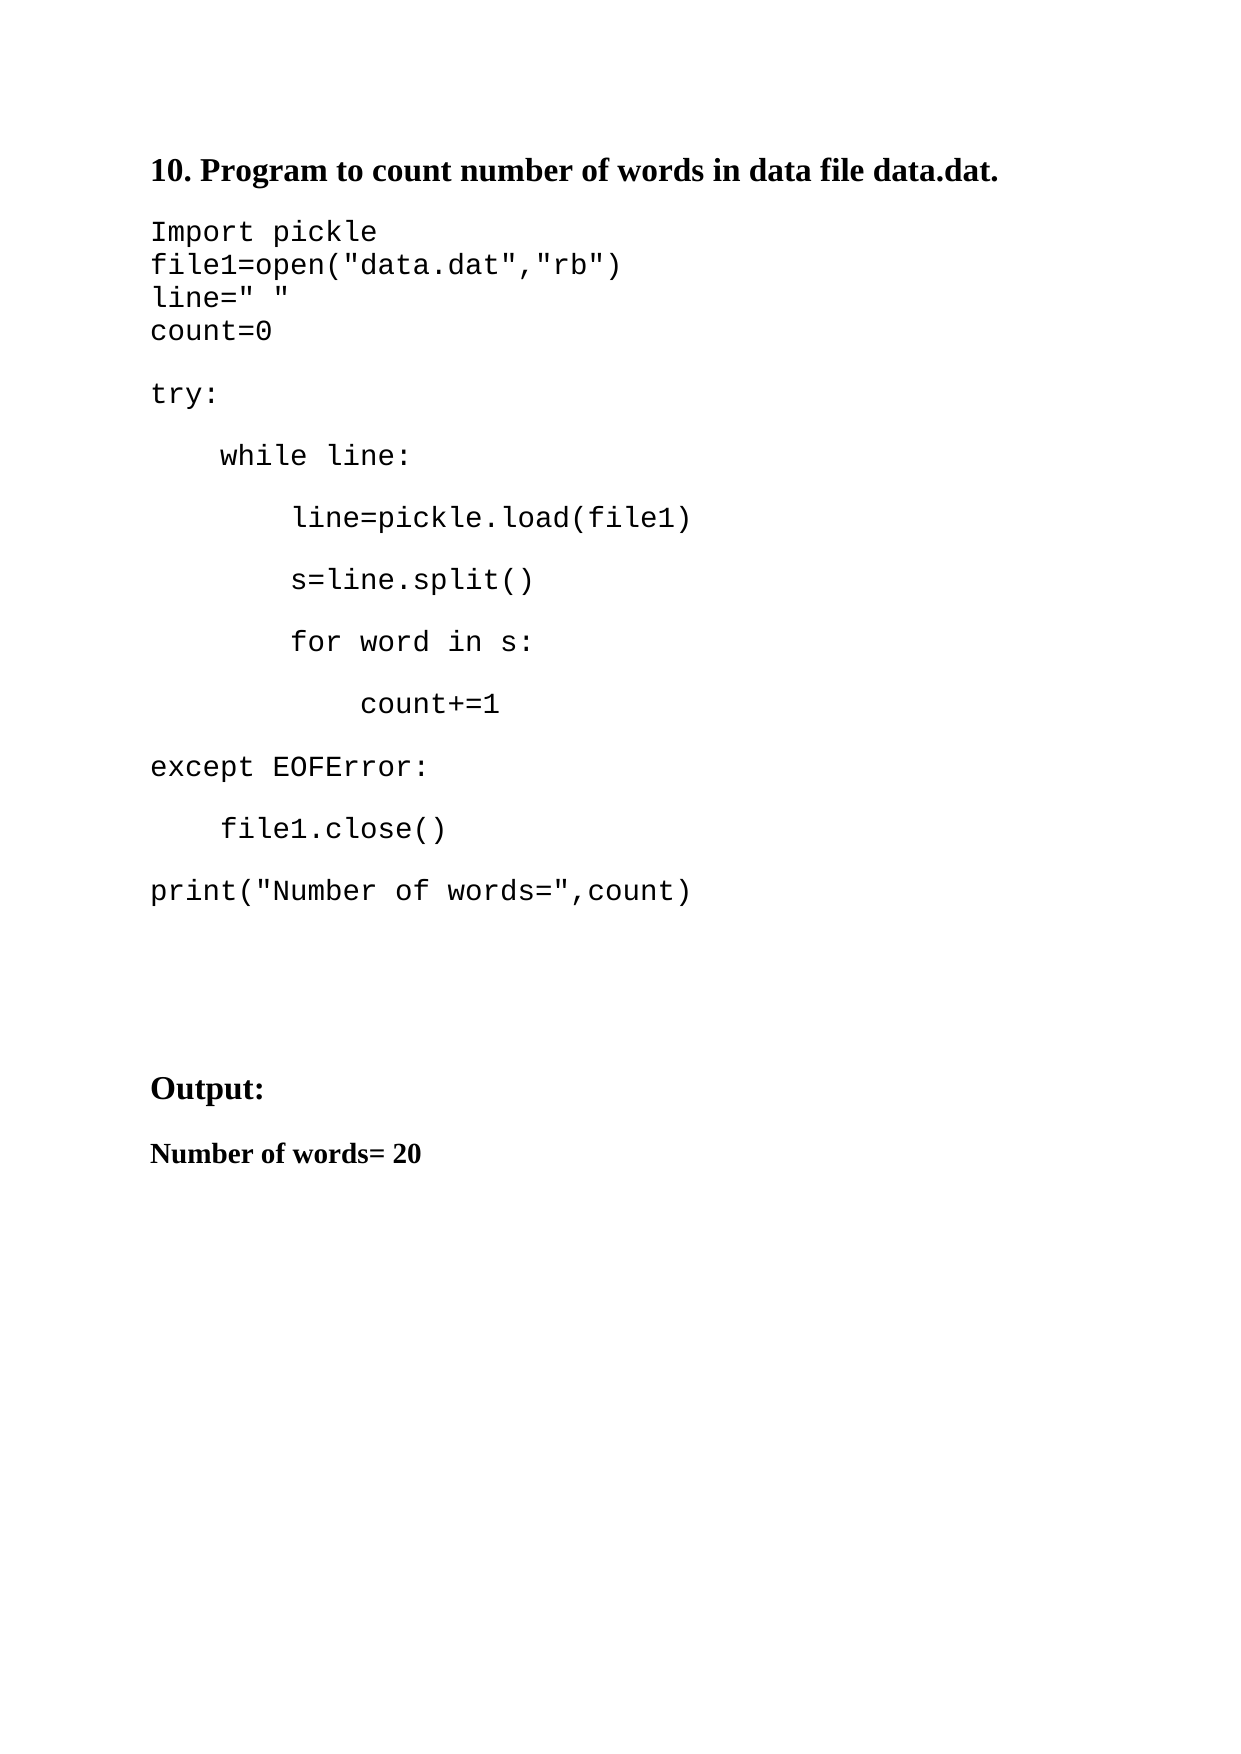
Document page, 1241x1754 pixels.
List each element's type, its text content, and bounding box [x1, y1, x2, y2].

text file1.close() [150, 814, 1090, 847]
text line=pickle.load(file1) [150, 503, 1090, 536]
text Number of words= 20 [150, 1136, 1090, 1170]
text file1=open("data.dat","rb") [150, 251, 1090, 283]
text while line: [150, 441, 1090, 474]
text print("Number of words=",count) [150, 876, 1090, 909]
text 10. Program to count number of words in data file data.dat. [150, 150, 1090, 188]
text Output: [150, 1069, 1090, 1107]
text count=0 [150, 317, 1090, 349]
text for word in s: [150, 627, 1090, 661]
text Import pickle [150, 217, 1090, 251]
text try: [150, 379, 1090, 412]
text line=" " [150, 283, 1090, 317]
text count+=1 [150, 690, 1090, 723]
text s=line.split() [150, 565, 1090, 598]
text except EOFError: [150, 752, 1090, 785]
